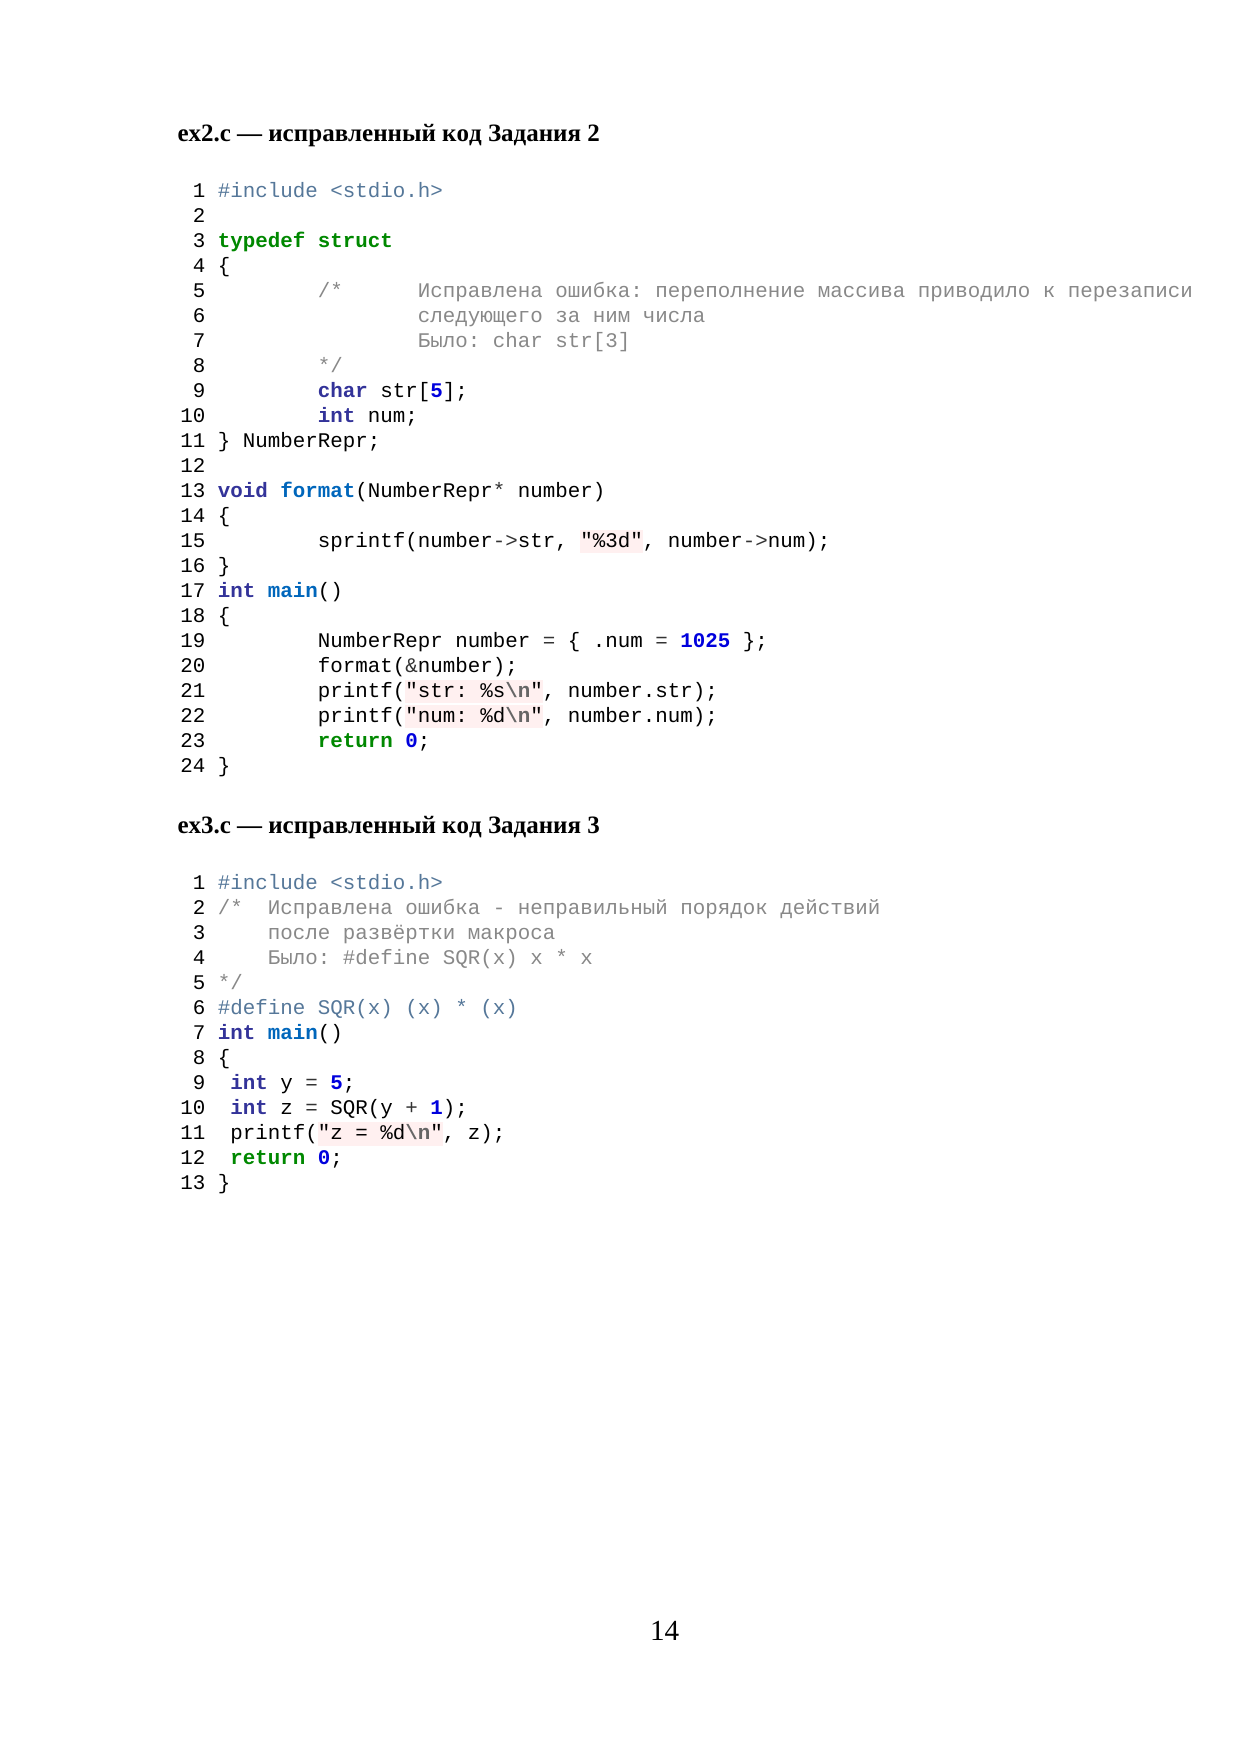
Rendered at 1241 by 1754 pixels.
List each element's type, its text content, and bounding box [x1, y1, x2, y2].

table_header #include <stdio.h> /* Исправлена ошибка - неправильный порядок действий после развёртки макроса Было: #define SQR(x) x * x */ #define SQR(x) (x) * (x) int main() { int y = 5; int z = SQR(y + 1); printf("z = %d\n", z); return 0; } [215, 868, 906, 1198]
table_header #include <stdio.h> typedef struct { /* Исправлена ошибка: переполнение массива приводило к перезаписи следующего за ним числа Было: char str[3] */ char str[5]; int num; } NumberRepr; void format(NumberRepr* number) { sprintf(number->str, "%3d", number->num); } int main() { NumberRepr number = { .num = 1025 }; format(&number); printf("str: %s\n", number.str); printf("num: %d\n", number.num); return 0; } [215, 176, 1206, 781]
text ex2.c — исправленный код Задания 2 [177, 118, 1152, 147]
text ex3.c — исправленный код Задания 3 [177, 810, 1152, 839]
table_header 1 2 3 4 5 6 7 8 9 10 11 12 13 [177, 868, 215, 1198]
table_header 1 2 3 4 5 6 7 8 9 10 11 12 13 14 15 16 17 18 19 20 21 22 23 24 [177, 176, 215, 781]
